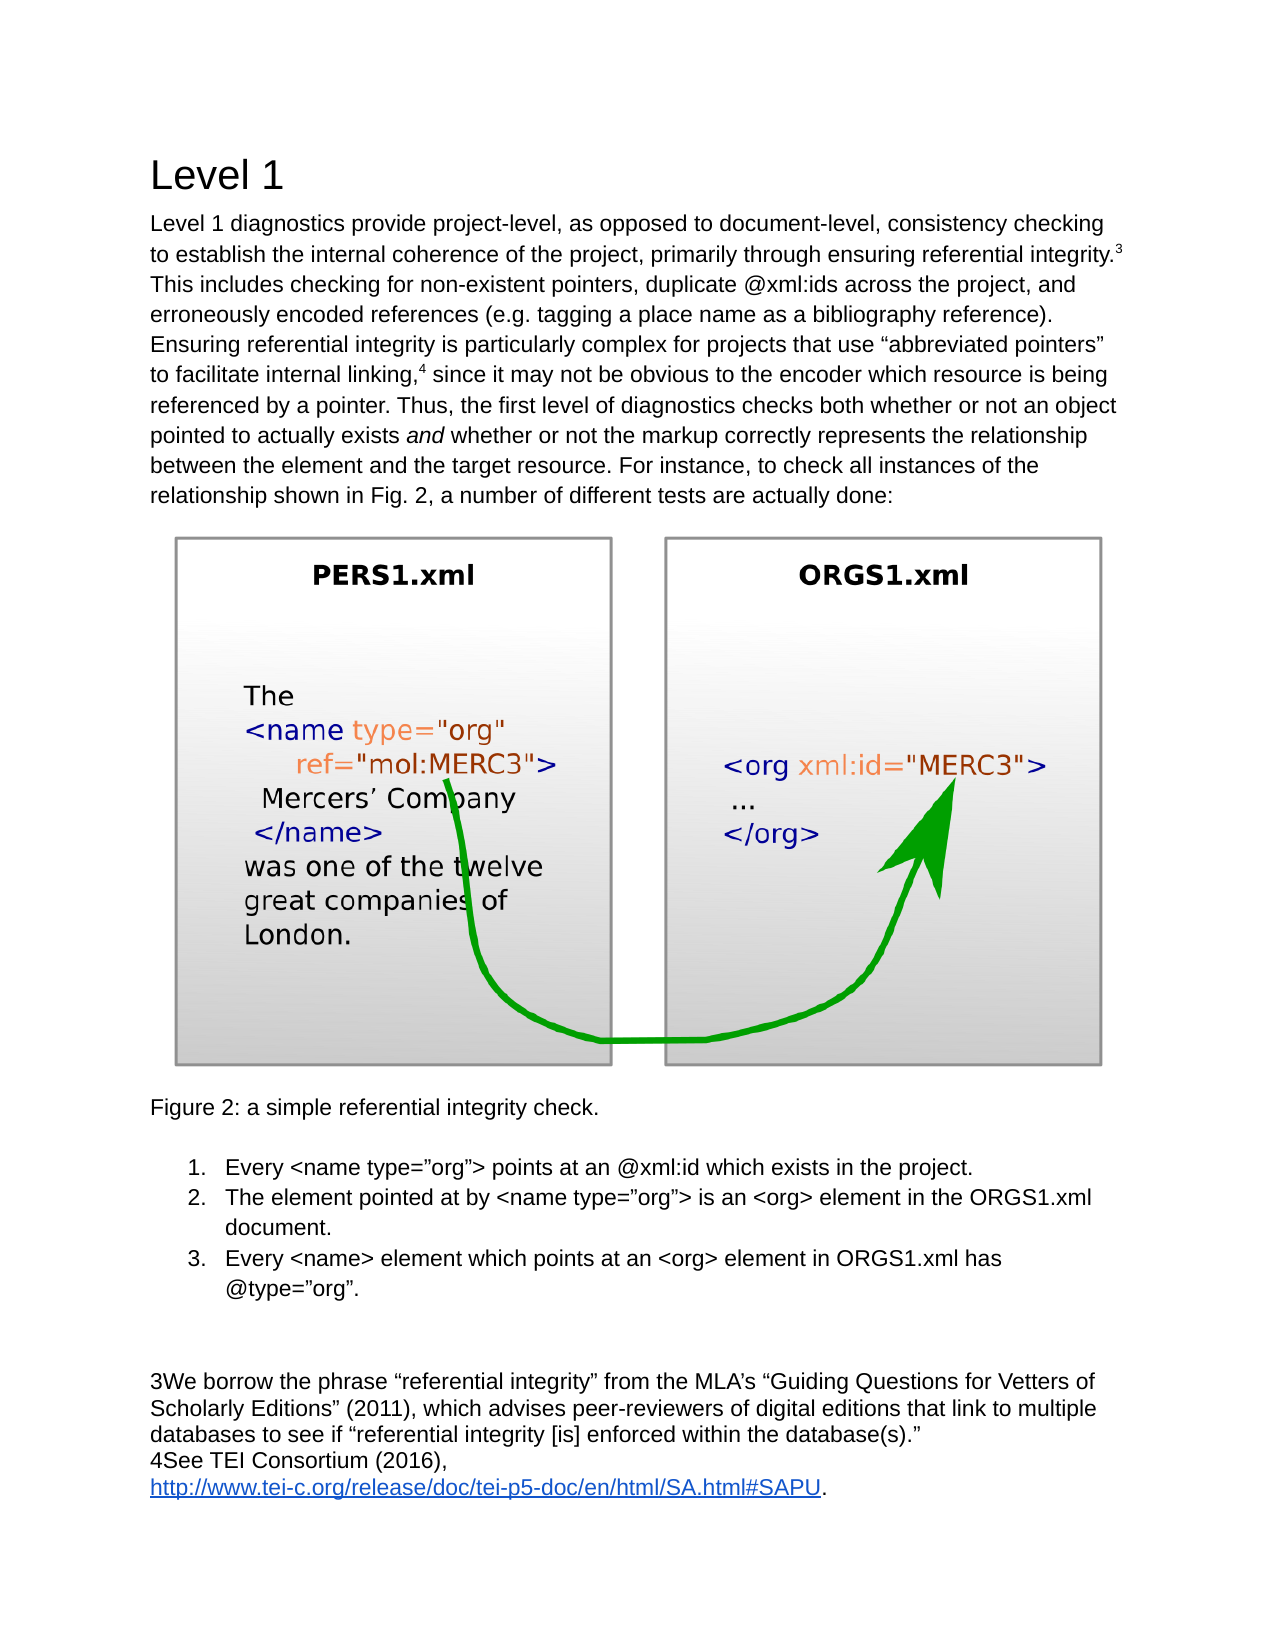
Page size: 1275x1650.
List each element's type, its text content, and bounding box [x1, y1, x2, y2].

picture [150, 512, 1125, 1090]
list Every <name type=”org”> points at an @xml:id which exists in the project. [187, 1154, 1125, 1180]
list Every <name> element which points at an <org> element in ORGS1.xml has @type=”org”. [187, 1244, 1125, 1301]
text Figure 2: a simple referential integrity check. [150, 1093, 1125, 1120]
text See TEI Consortium (2016), http://www.tei-c.org/release/doc/tei-p5-doc/en/html/SA.html#SAPU. [150, 1447, 1125, 1500]
subtitle Level 1 [150, 150, 1125, 198]
list The element pointed at by <name type=”org”> is an <org> element in the ORGS1.xml document. [187, 1184, 1125, 1241]
text We borrow the phrase “referential integrity” from the MLA’s “Guiding Questions for Vetters of Scholarly Editions” (2011), which advises peer-reviewers of digital editions that link to multiple databases to see if “referential integrity [is] enforced within the database(s).” [150, 1368, 1125, 1447]
text Level 1 diagnostics provide project-level, as opposed to document-level, consistency checking to establish the internal coherence of the project, primarily through ensuring referential integrity. This includes checking for non-existent pointers, duplicate @xml:ids across the project, and erroneously encoded references (e.g. tagging a place name as a bibliography reference). Ensuring referential integrity is particularly complex for projects that use “abbreviated pointers” to facilitate internal linking, since it may not be obvious to the encoder which resource is being referenced by a pointer. Thus, the first level of diagnostics checks both whether or not an object pointed to actually exists and whether or not the markup correctly represents the relationship between the element and the target resource. For instance, to check all instances of the relationship shown in Fig. 2, a number of different tests are actually done: [150, 210, 1125, 509]
